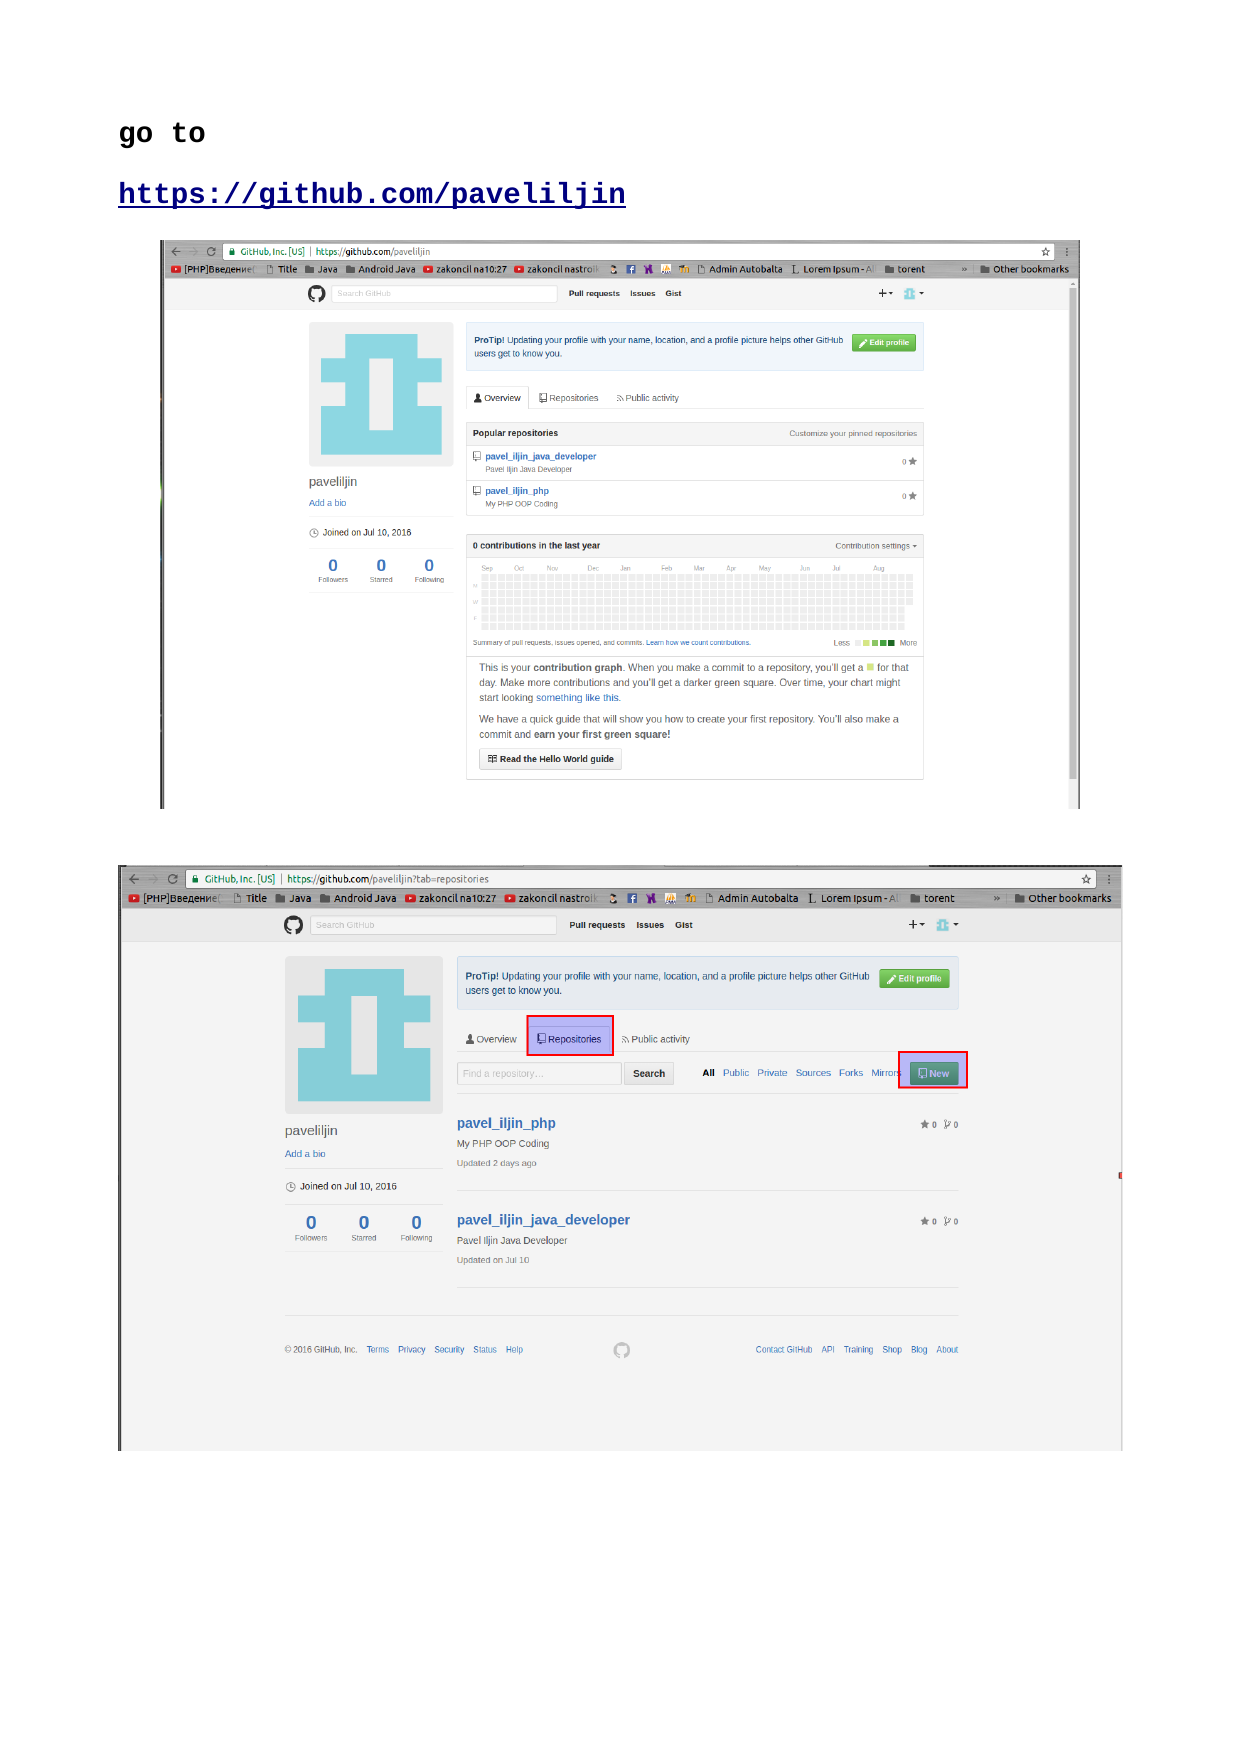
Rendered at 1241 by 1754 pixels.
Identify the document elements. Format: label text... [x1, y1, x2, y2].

picture [160, 240, 1080, 809]
text https://github.com/paveliljin [118, 179, 1122, 212]
picture [118, 865, 1123, 1451]
text go to [118, 118, 1122, 151]
